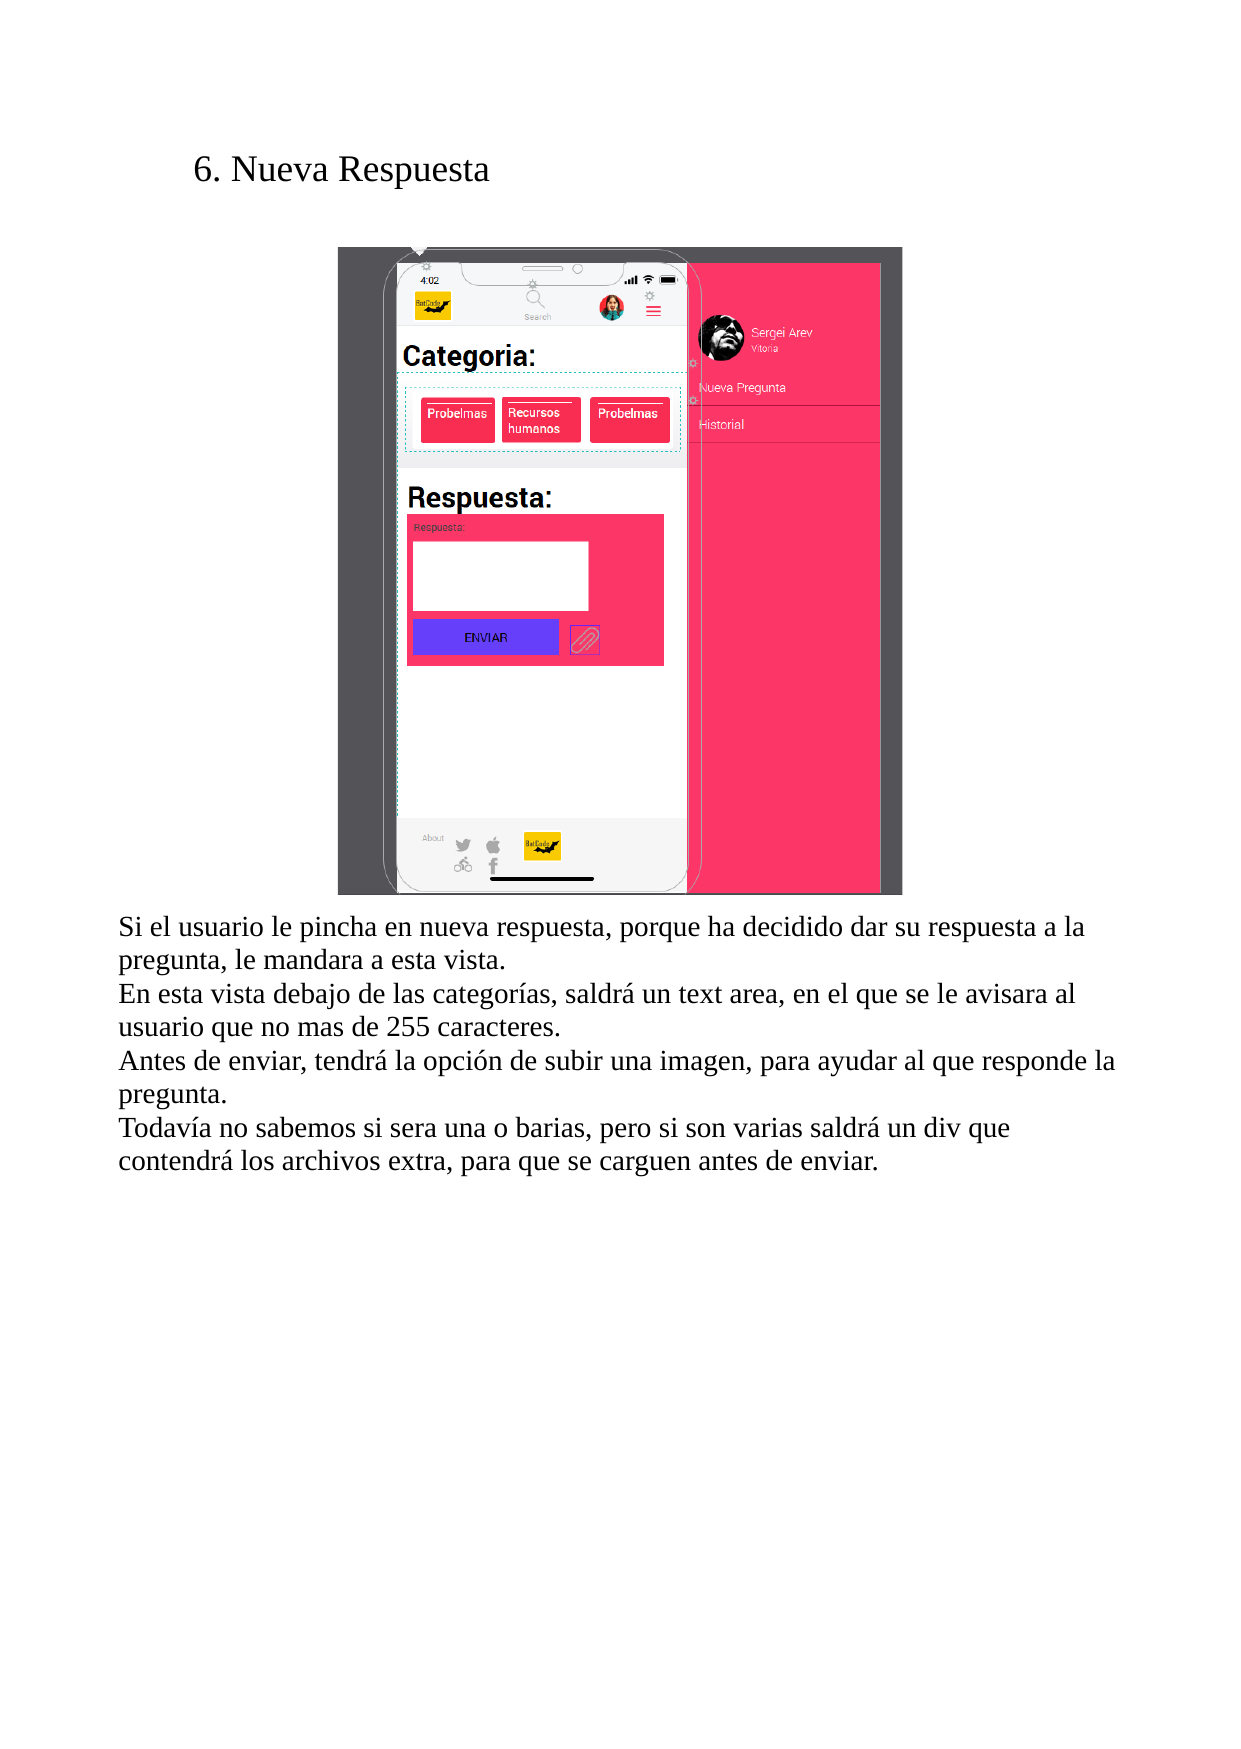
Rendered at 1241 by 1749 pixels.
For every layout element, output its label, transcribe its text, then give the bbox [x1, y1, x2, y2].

text Todavía no sabemos si sera una o barias, pero si son varias saldrá un div que contendrá los archivos extra, para que se carguen antes de enviar. [118, 1110, 1122, 1177]
text En esta vista debajo de las categorías, saldrá un text area, en el que se le avisara al usuario que no mas de 255 caracteres. [118, 976, 1122, 1043]
picture [337, 247, 903, 895]
text Antes de enviar, tendrá la opción de subir una imagen, para ayudar al que responde la pregunta. [118, 1043, 1122, 1110]
text Si el usuario le pincha en nueva respuesta, porque ha decidido dar su respuesta a la pregunta, le mandara a esta vista. [118, 909, 1122, 976]
list Nueva Respuesta [193, 147, 1122, 190]
